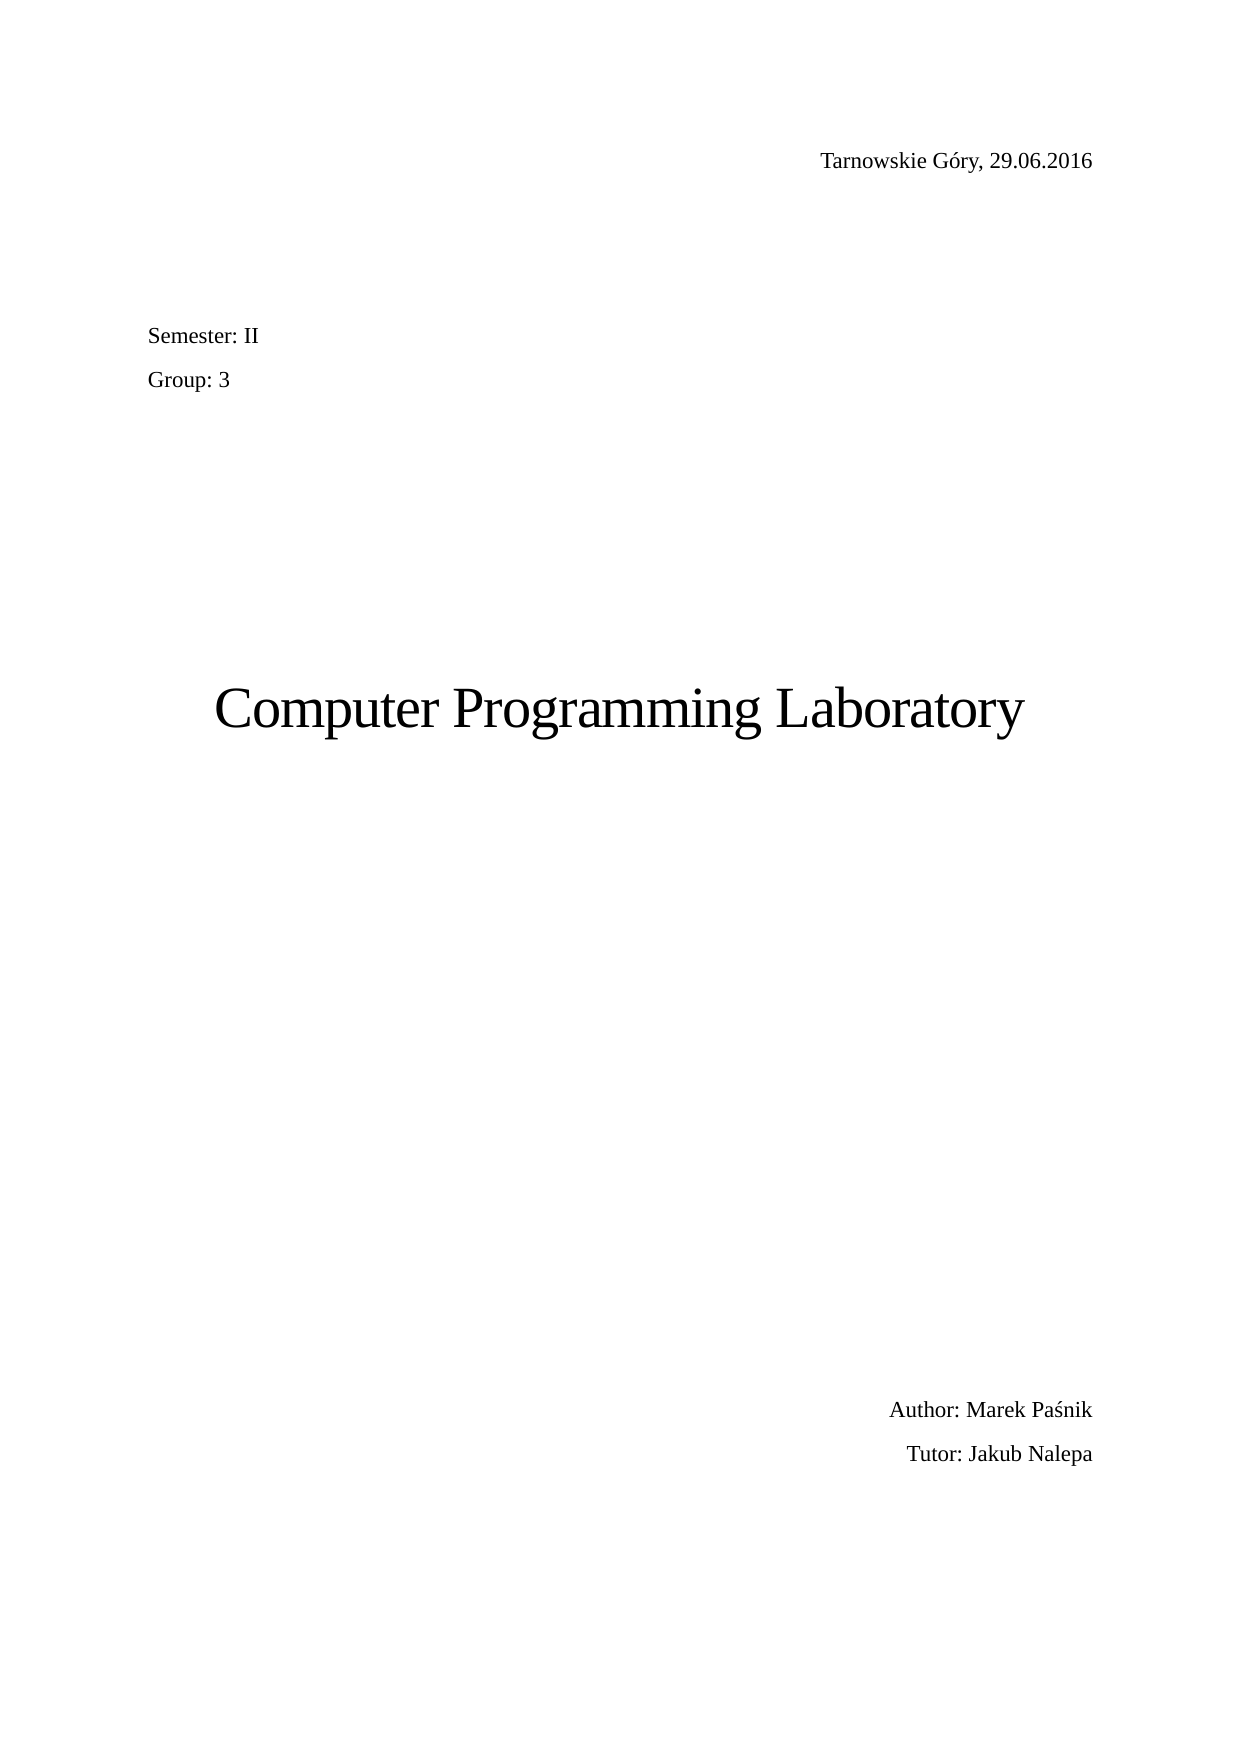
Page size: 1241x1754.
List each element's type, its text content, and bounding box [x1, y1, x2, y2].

text Tutor: Jakub Nalepa [148, 1440, 1093, 1466]
title Computer Programming Laboratory [148, 673, 1093, 740]
text Tarnowskie Góry, 29.06.2016 [148, 148, 1093, 174]
text Semester: II [148, 323, 1093, 349]
text Author: Marek Paśnik [148, 1396, 1093, 1422]
text Group: 3 [148, 366, 1093, 393]
